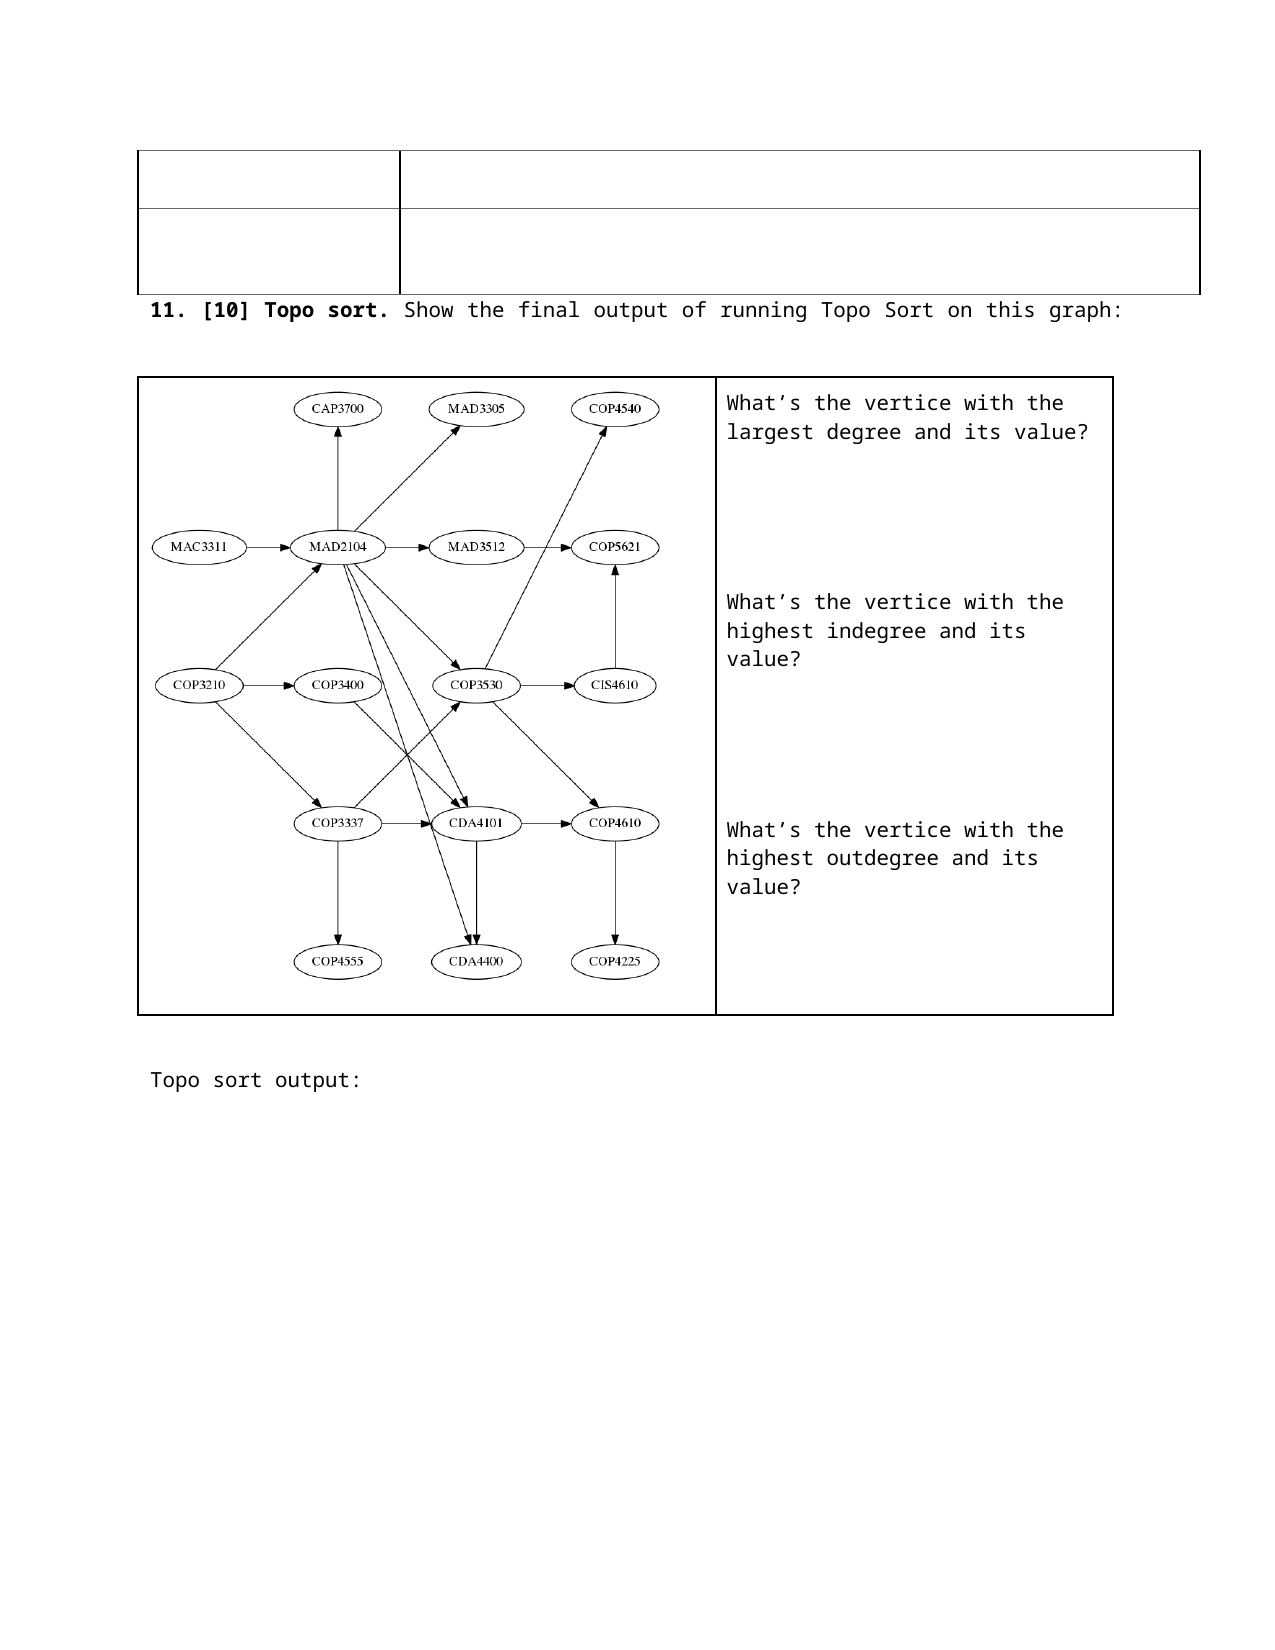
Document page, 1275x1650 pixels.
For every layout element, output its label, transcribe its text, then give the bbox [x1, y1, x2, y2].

table_cell [139, 209, 399, 294]
table_cell [139, 151, 399, 208]
picture [148, 388, 662, 983]
table_header What’s the vertice with the largest degree and its value? What’s the vertice with the highest indegree and its value? What’s the vertice with the highest outdegree and its value? [717, 378, 1112, 1014]
table_header [139, 378, 715, 1014]
table_cell [401, 209, 1199, 294]
text 11. [10] Topo sort. Show the final output of running Topo Sort on this graph: [150, 295, 1125, 355]
table_cell [401, 151, 1199, 208]
text Topo sort output: [150, 1065, 1125, 1093]
